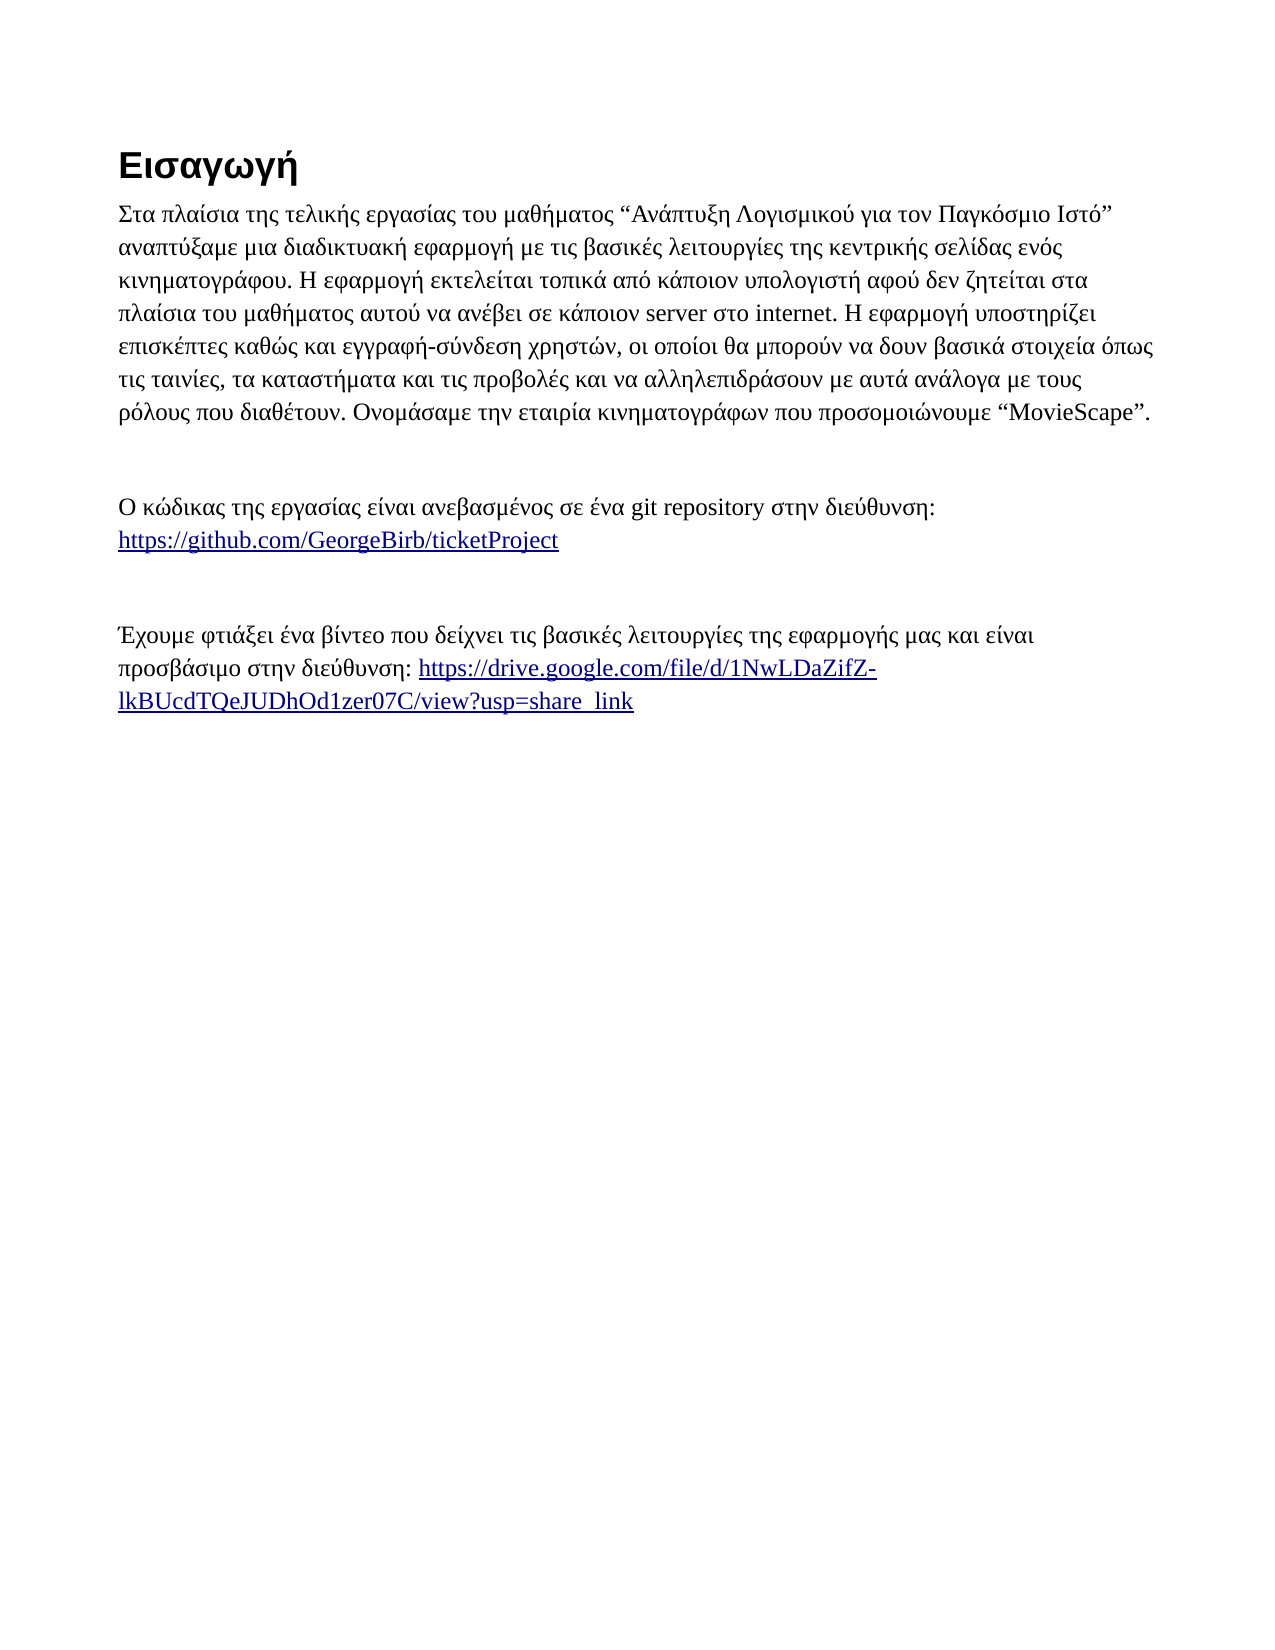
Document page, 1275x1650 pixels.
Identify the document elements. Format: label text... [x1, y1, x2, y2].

subtitle Εισαγωγή [118, 143, 1157, 186]
text Ο κώδικας της εργασίας είναι ανεβασμένος σε ένα git repository στην διεύθυνση: https://github.com/GeorgeBirb/ticketProject [118, 492, 1157, 554]
text Έχουμε φτιάξει ένα βίντεο που δείχνει τις βασικές λειτουργίες της εφαρμογής μας και είναι προσβάσιμο στην διεύθυνση: https://drive.google.com/file/d/1NwLDaZifZ-lkBUcdTQeJUDhOd1zer07C/view?usp=share_link [118, 620, 1157, 715]
text Στα πλαίσια της τελικής εργασίας του μαθήματος “Ανάπτυξη Λογισμικού για τον Παγκόσμιο Ιστό” αναπτύξαμε μια διαδικτυακή εφαρμογή με τις βασικές λειτουργίες της κεντρικής σελίδας ενός κινηματογράφου. Η εφαρμογή εκτελείται τοπικά από κάποιον υπολογιστή αφού δεν ζητείται στα πλαίσια του μαθήματος αυτού να ανέβει σε κάποιον server στο internet. Η εφαρμογή υποστηρίζει επισκέπτες καθώς και εγγραφή-σύνδεση χρηστών, οι οποίοι θα μπορούν να δουν βασικά στοιχεία όπως τις ταινίες, τα καταστήματα και τις προβολές και να αλληλεπιδράσουν με αυτά ανάλογα με τους ρόλους που διαθέτουν. Ονομάσαμε την εταιρία κινηματογράφων που προσομοιώνουμε “MovieScape”. [118, 199, 1157, 426]
